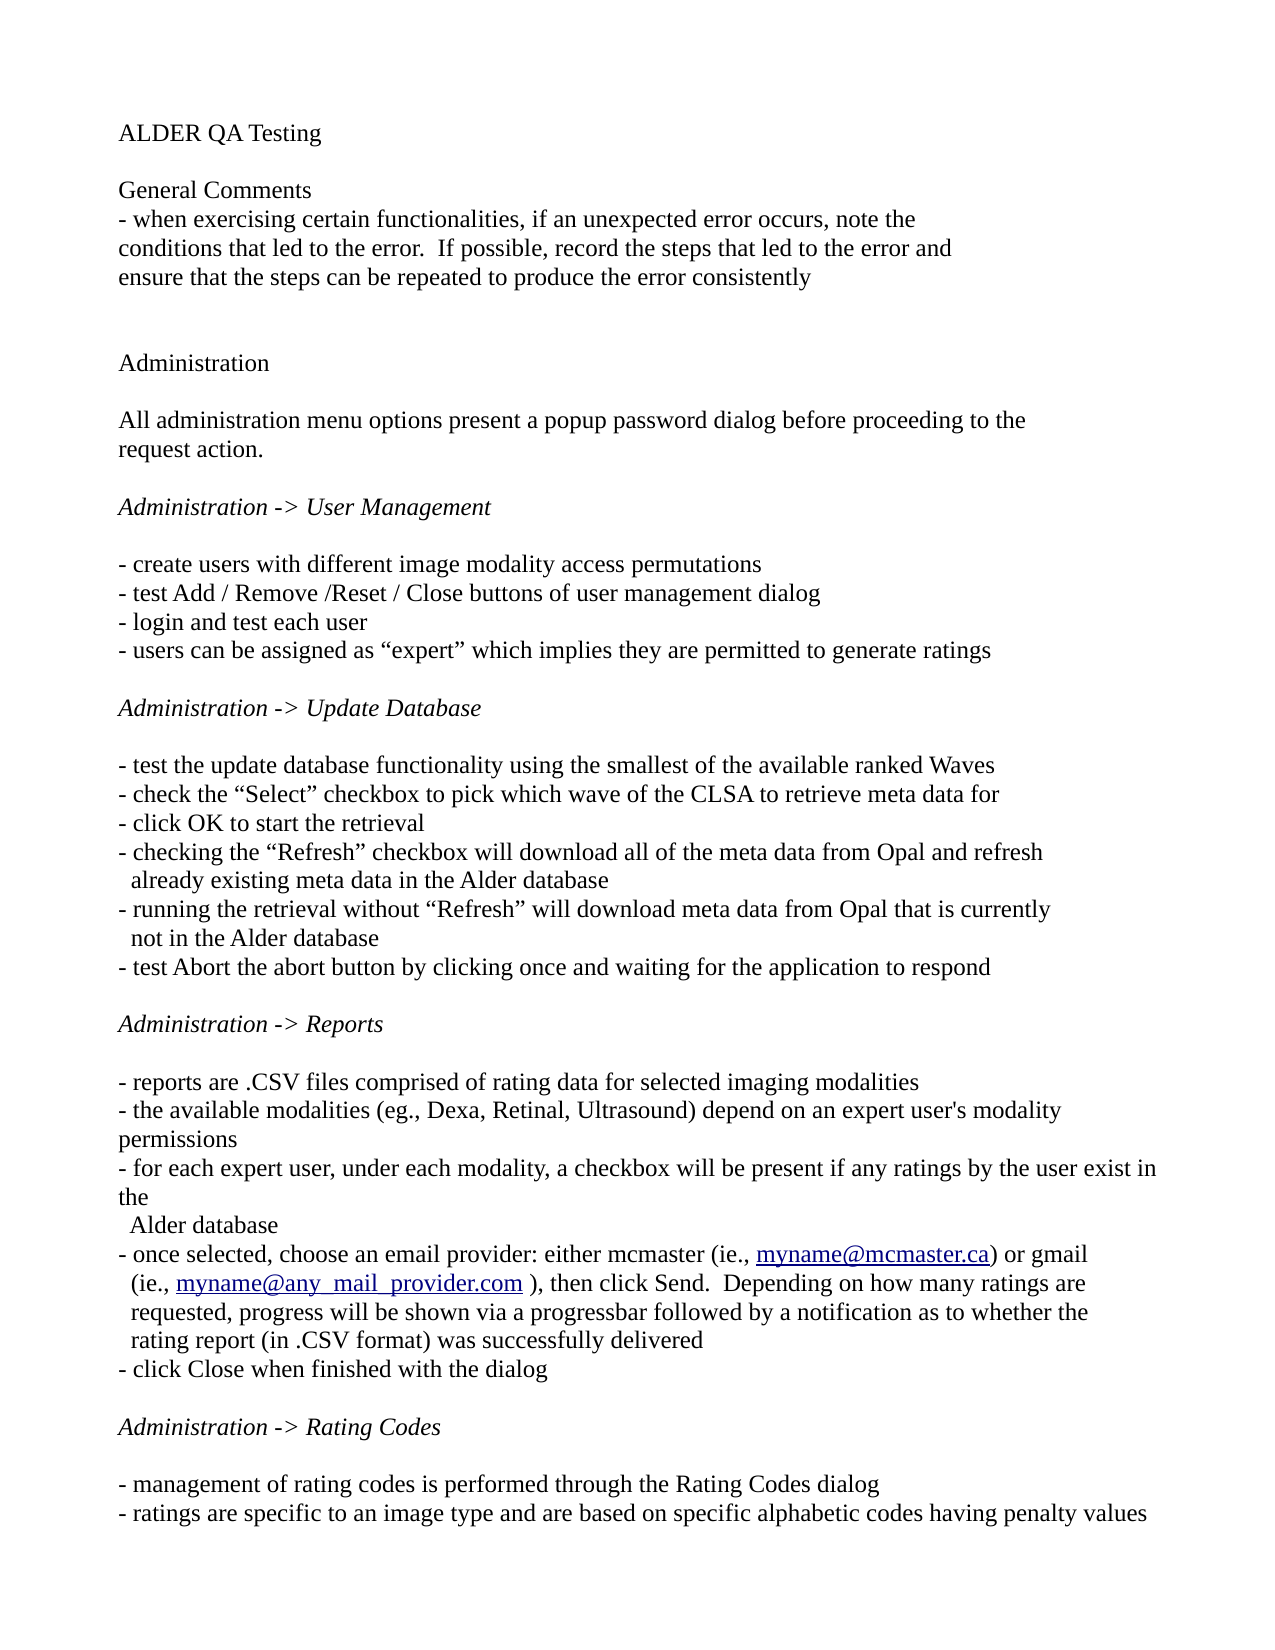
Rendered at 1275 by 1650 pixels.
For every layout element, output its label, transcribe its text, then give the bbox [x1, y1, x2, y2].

text Administration [118, 348, 1157, 377]
text All administration menu options present a popup password dialog before proceeding to the [118, 406, 1157, 434]
text - create users with different image modality access permutations [118, 549, 1157, 578]
text - for each expert user, under each modality, a checkbox will be present if any ratings by the user exist in the [118, 1153, 1157, 1211]
text requested, progress will be shown via a progressbar followed by a notification as to whether the [118, 1297, 1157, 1326]
text - ratings are specific to an image type and are based on specific alphabetic codes having penalty values [118, 1498, 1157, 1527]
text Administration -> Reports [118, 1009, 1157, 1038]
text request action. [118, 434, 1157, 463]
text (ie., myname@any_mail_provider.com ), then click Send. Depending on how many ratings are [118, 1268, 1157, 1297]
text ALDER QA Testing [118, 118, 1157, 147]
text Administration -> Update Database [118, 693, 1157, 722]
text - users can be assigned as “expert” which implies they are permitted to generate ratings [118, 636, 1157, 664]
text - management of rating codes is performed through the Rating Codes dialog [118, 1469, 1157, 1498]
text - when exercising certain functionalities, if an unexpected error occurs, note the [118, 204, 1157, 233]
text rating report (in .CSV format) was successfully delivered [118, 1326, 1157, 1354]
text - click OK to start the retrieval [118, 808, 1157, 837]
text - test the update database functionality using the smallest of the available ranked Waves [118, 751, 1157, 779]
text - login and test each user [118, 607, 1157, 636]
text Administration -> User Management [118, 492, 1157, 521]
text General Comments [118, 176, 1157, 204]
text Alder database [118, 1211, 1157, 1239]
text ensure that the steps can be repeated to produce the error consistently [118, 262, 1157, 291]
text - check the “Select” checkbox to pick which wave of the CLSA to retrieve meta data for [118, 779, 1157, 808]
text - the available modalities (eg., Dexa, Retinal, Ultrasound) depend on an expert user's modality permissions [118, 1096, 1157, 1153]
text - running the retrieval without “Refresh” will download meta data from Opal that is currently [118, 894, 1157, 923]
text - test Abort the abort button by clicking once and waiting for the application to respond [118, 952, 1157, 981]
text - checking the “Refresh” checkbox will download all of the meta data from Opal and refresh [118, 837, 1157, 866]
text not in the Alder database [118, 923, 1157, 952]
text - click Close when finished with the dialog [118, 1354, 1157, 1383]
text - test Add / Remove /Reset / Close buttons of user management dialog [118, 578, 1157, 607]
text Administration -> Rating Codes [118, 1412, 1157, 1441]
text - once selected, choose an email provider: either mcmaster (ie., myname@mcmaster.ca) or gmail [118, 1239, 1157, 1268]
text already existing meta data in the Alder database [118, 866, 1157, 894]
text conditions that led to the error. If possible, record the steps that led to the error and [118, 233, 1157, 262]
text - reports are .CSV files comprised of rating data for selected imaging modalities [118, 1067, 1157, 1096]
